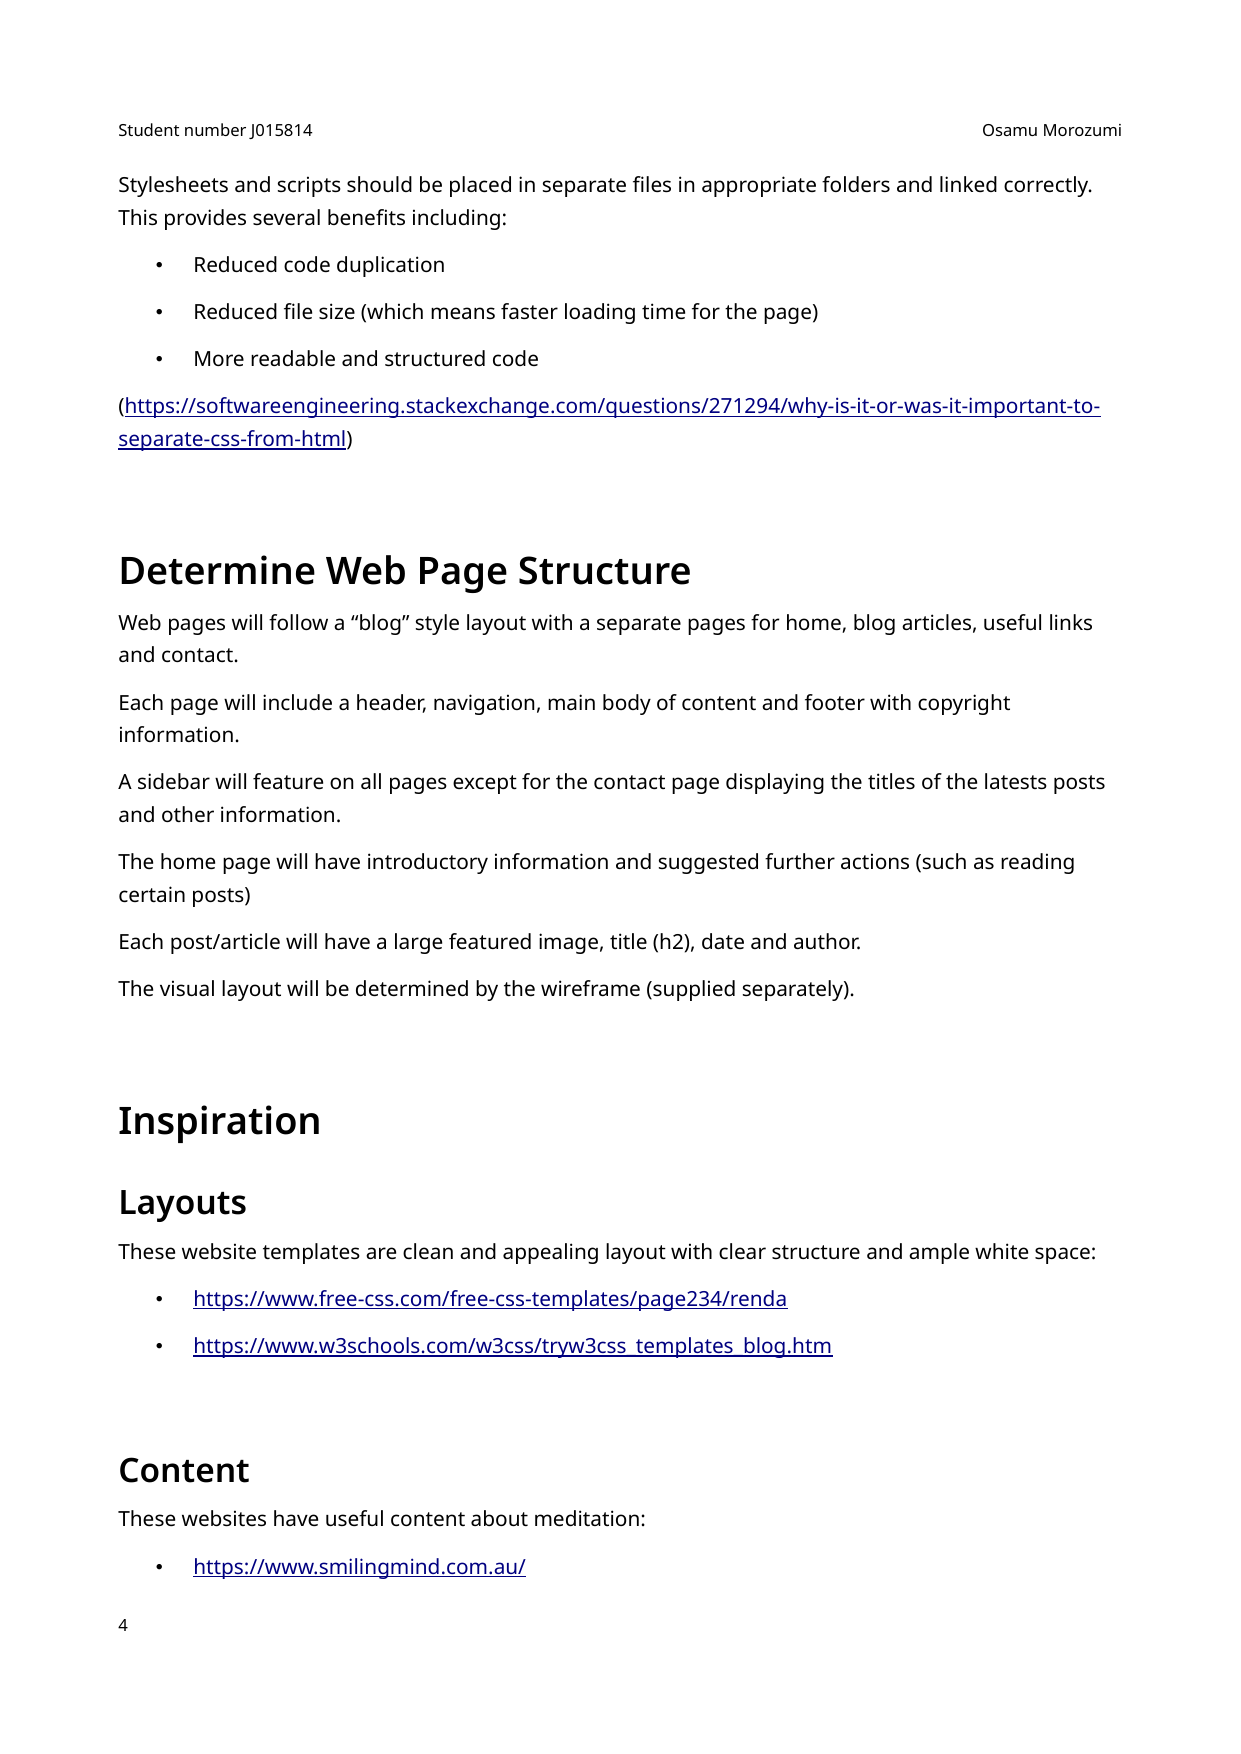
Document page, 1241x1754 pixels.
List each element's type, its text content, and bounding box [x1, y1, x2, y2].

list More readable and structured code [156, 344, 1122, 373]
subtitle Inspiration [118, 1093, 1122, 1145]
text Each page will include a header, navigation, main body of content and footer with copyright information. [118, 688, 1122, 749]
list Reduced code duplication [156, 250, 1122, 278]
text A sidebar will feature on all pages except for the contact page displaying the titles of the latests posts and other information. [118, 767, 1122, 828]
subtitle Content [118, 1446, 1122, 1492]
list https://www.w3schools.com/w3css/tryw3css_templates_blog.htm [156, 1331, 1122, 1359]
subtitle Layouts [118, 1178, 1122, 1224]
text The home page will have introductory information and suggested further actions (such as reading certain posts) [118, 847, 1122, 908]
list https://www.smilingmind.com.au/ [156, 1552, 1122, 1580]
text Stylesheets and scripts should be placed in separate files in appropriate folders and linked correctly. This provides several benefits including: [118, 170, 1122, 231]
text These website templates are clean and appealing layout with clear structure and ample white space: [118, 1237, 1122, 1265]
text (https://softwareengineering.stackexchange.com/questions/271294/why-is-it-or-was-it-important-to-separate-css-from-html) [118, 392, 1122, 453]
list Reduced file size (which means faster loading time for the page) [156, 297, 1122, 326]
list https://www.free-css.com/free-css-templates/page234/renda [156, 1284, 1122, 1312]
subtitle Determine Web Page Structure [118, 544, 1122, 595]
text Each post/article will have a large featured image, title (h2), date and author. [118, 927, 1122, 955]
text The visual layout will be determined by the wireframe (supplied separately). [118, 974, 1122, 1003]
text Web pages will follow a “blog” style layout with a separate pages for home, blog articles, useful links and contact. [118, 608, 1122, 669]
text These websites have useful content about meditation: [118, 1504, 1122, 1533]
